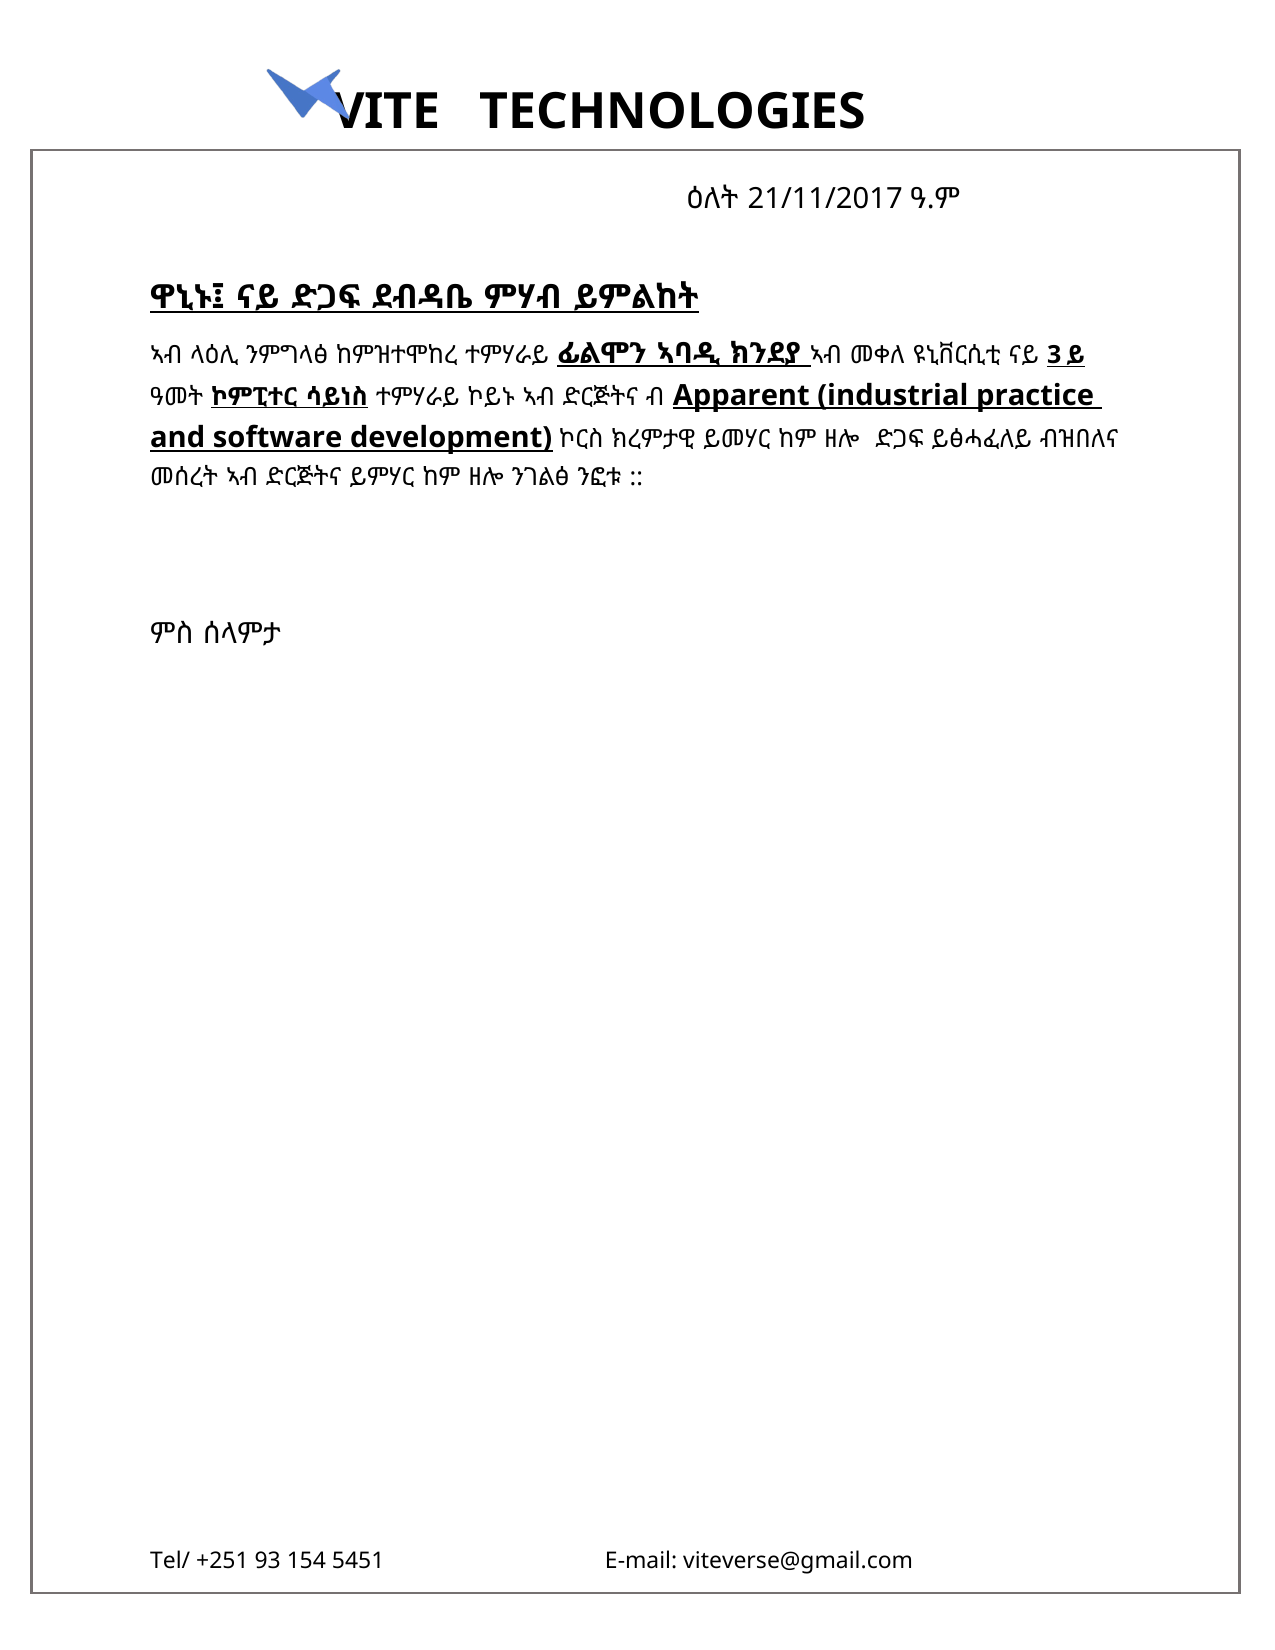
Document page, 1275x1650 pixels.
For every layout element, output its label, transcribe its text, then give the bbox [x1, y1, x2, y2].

picture [200, 36, 416, 158]
text ዋኒኑ፤ ናይ ድጋፍ ደብዳቤ ምሃብ ይምልከት [150, 278, 1125, 317]
text ኣብ ላዕሊ ንምግላፅ ከምዝተሞከረ ተምሃራይ ፊልሞን ኣባዲ ክንደያ ኣብ መቀለ ዩኒቨርሲቲ ናይ 3ይ ዓመት ኮምፒተር ሳይነስ ተምሃራይ ኮይኑ ኣብ ድርጅትና ብ Apparent (industrial practice and software development) ኮርስ ክረምታዊ ይመሃር ከም ዘሎ ድጋፍ ይፅሓፈለይ ብዝበለና መሰረት ኣብ ድርጅትና ይምሃር ከም ዘሎ ንገልፅ ንፎቱ :: [150, 336, 1125, 493]
text ምስ ሰላምታ [150, 616, 1125, 650]
text ዕለት 21/11/2017 ዓ.ም [150, 177, 1125, 217]
